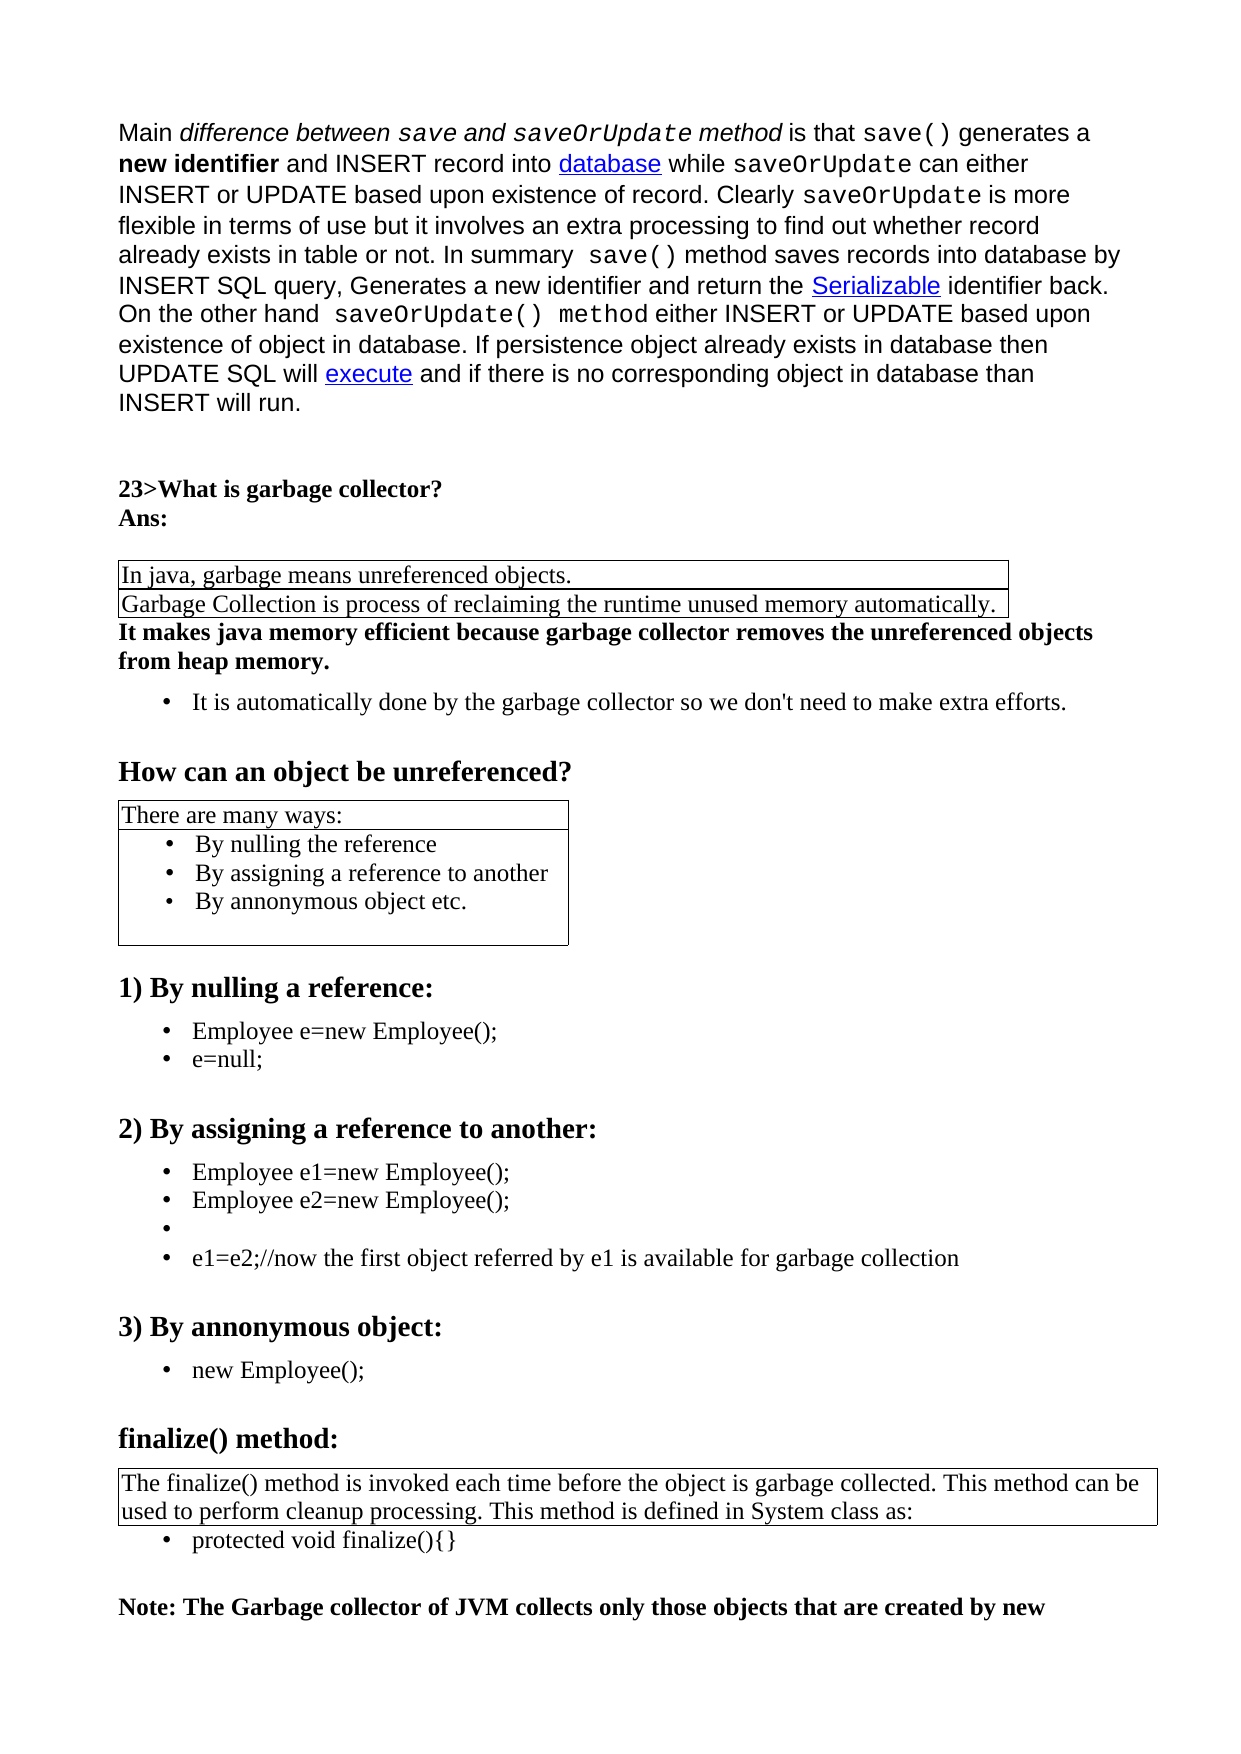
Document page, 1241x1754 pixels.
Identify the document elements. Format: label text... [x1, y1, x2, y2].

list Employee e2=new Employee(); [162, 1186, 1122, 1214]
text 2) By assigning a reference to another: [118, 1111, 1122, 1144]
text 1) By nulling a reference: [118, 970, 1122, 1003]
table_header There are many ways: [119, 801, 568, 829]
text 3) By annonymous object: [118, 1309, 1122, 1343]
table_header The finalize() method is invoked each time before the object is garbage collected. This method can be used to perform cleanup processing. This method is defined in System class as: [119, 1469, 1157, 1525]
table_cell Garbage Collection is process of reclaiming the runtime unused memory automatically. [119, 590, 1008, 617]
text Ans: [118, 503, 1122, 532]
list e1=e2;//now the first object referred by e1 is available for garbage collection [162, 1243, 1122, 1272]
table_header In java, garbage means unreferenced objects. [119, 561, 1008, 588]
list Employee e1=new Employee(); [162, 1157, 1122, 1186]
list protected void finalize(){} [162, 1526, 1122, 1554]
list e=null; [162, 1044, 1122, 1073]
list Employee e=new Employee(); [162, 1016, 1122, 1044]
text 23>What is garbage collector? [118, 474, 1122, 503]
list new Employee(); [162, 1355, 1122, 1384]
text Note: The Garbage collector of JVM collects only those objects that are created by new [118, 1592, 1122, 1620]
text Main difference between save and saveOrUpdate method is that save() generates a new identifier and INSERT record into database while saveOrUpdate can either INSERT or UPDATE based upon existence of record. Clearly saveOrUpdate is more flexible in terms of use but it involves an extra processing to find out whether record already exists in table or not. In summary save() method saves records into database by INSERT SQL query, Generates a new identifier and return the Serializable identifier back. On the other hand saveOrUpdate() method either INSERT or UPDATE based upon existence of object in database. If persistence object already exists in database then UPDATE SQL will execute and if there is no corresponding object in database than INSERT will run. [118, 118, 1122, 417]
text It makes java memory efficient because garbage collector removes the unreferenced objects from heap memory. [118, 617, 1122, 675]
text finalize() method: [118, 1422, 1122, 1455]
list It is automatically done by the garbage collector so we don't need to make extra efforts. [162, 687, 1122, 716]
text How can an object be unreferenced? [118, 754, 1122, 787]
table_cell By nulling the reference By assigning a reference to another By annonymous object etc. [119, 830, 568, 945]
